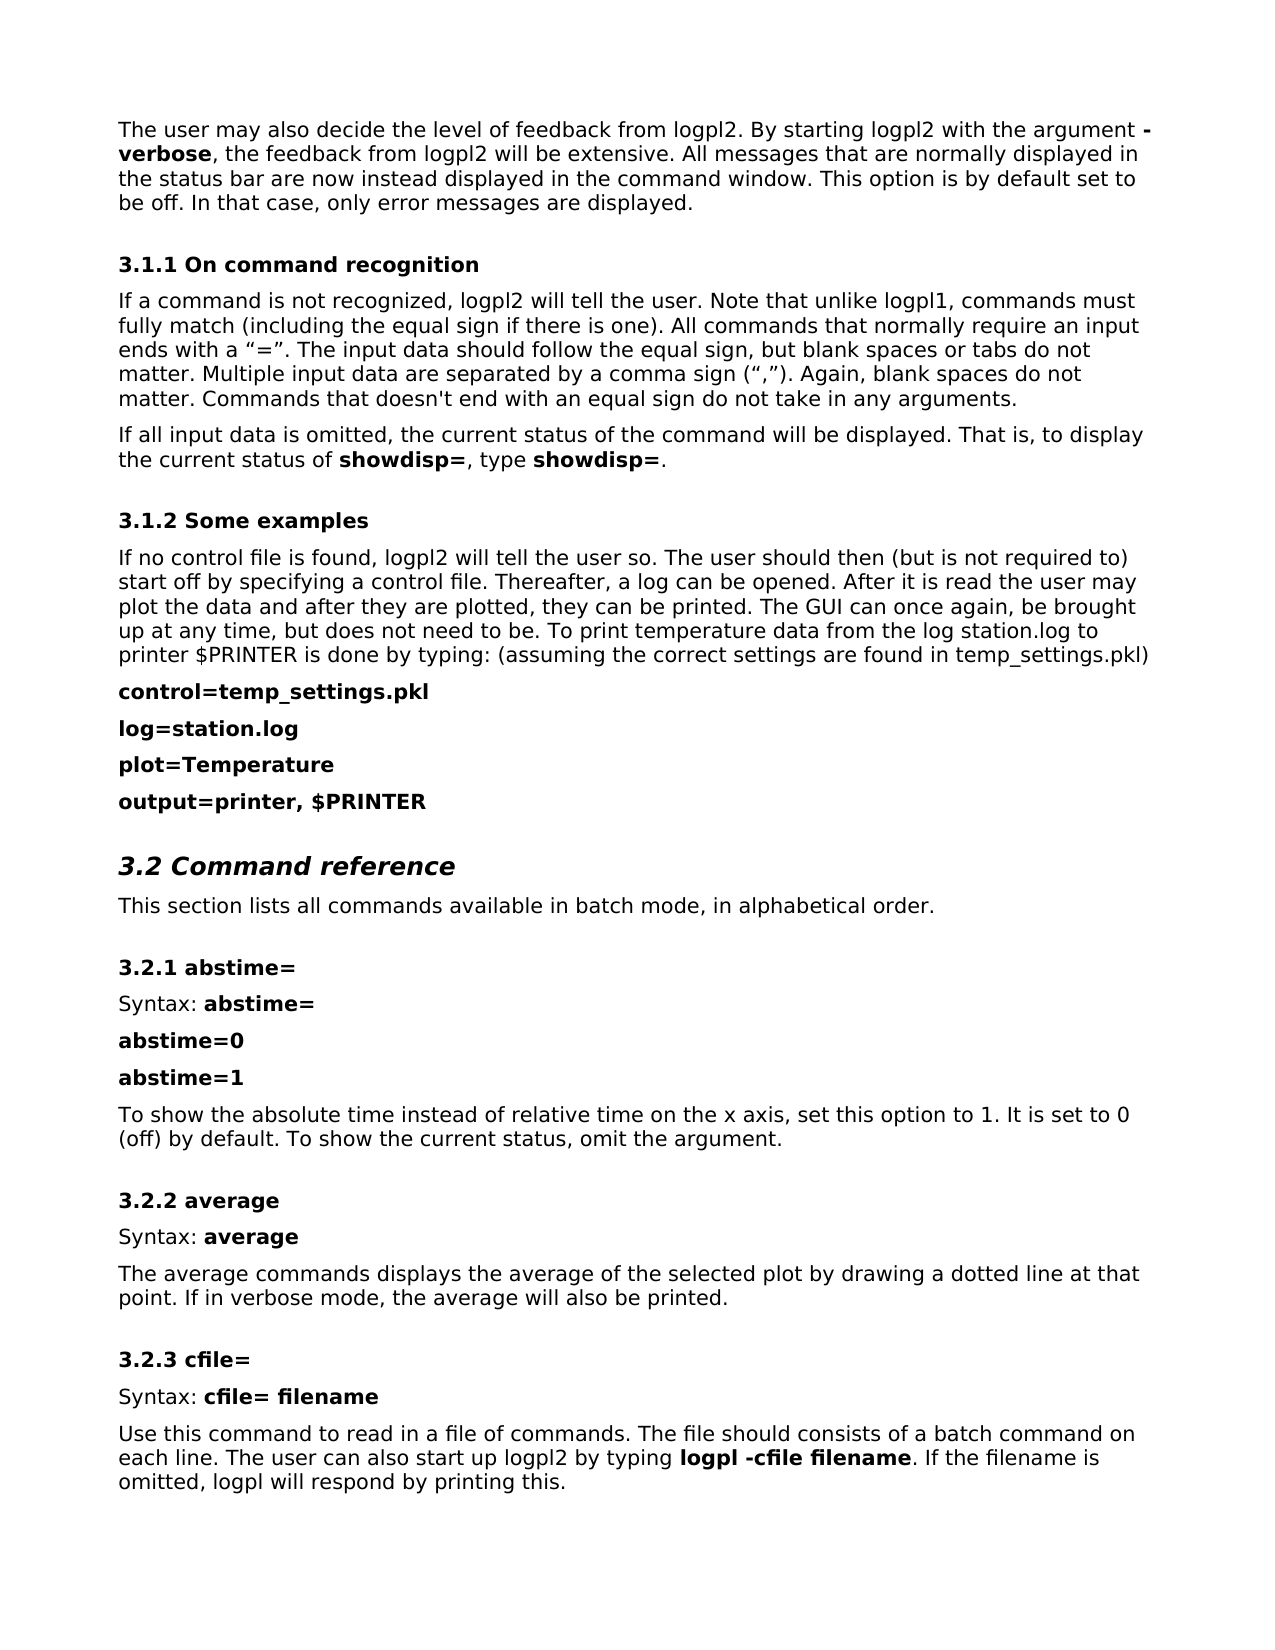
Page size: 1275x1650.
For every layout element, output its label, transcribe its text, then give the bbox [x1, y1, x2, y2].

text Use this command to read in a file of commands. The file should consists of a batch command on each line. The user can also start up logpl2 by typing logpl -cfile filename. If the filename is omitted, logpl will respond by printing this. [118, 1422, 1157, 1494]
text To show the absolute time instead of relative time on the x axis, set this option to 1. It is set to 0 (off) by default. To show the current status, omit the argument. [118, 1103, 1157, 1151]
text The user may also decide the level of feedback from logpl2. By starting logpl2 with the argument -verbose, the feedback from logpl2 will be extensive. All messages that are normally displayed in the status bar are now instead displayed in the command window. This option is by default set to be off. In that case, only error messages are displayed. [118, 118, 1157, 215]
text abstime=0 [118, 1029, 1157, 1053]
subtitle 3.2.1 abstime= [118, 956, 1157, 980]
text log=station.log [118, 717, 1157, 741]
text If all input data is omitted, the current status of the command will be displayed. That is, to display the current status of showdisp=, type showdisp=. [118, 423, 1157, 472]
subtitle 3.2 Command reference [118, 852, 1157, 881]
text Syntax: abstime= [118, 992, 1157, 1017]
subtitle 3.2.3 cfile= [118, 1348, 1157, 1372]
text This section lists all commands available in batch mode, in alphabetical order. [118, 894, 1157, 918]
text abstime=1 [118, 1066, 1157, 1090]
text If no control file is found, logpl2 will tell the user so. The user should then (but is not required to) start off by specifying a control file. Thereafter, a log can be opened. After it is read the user may plot the data and after they are plotted, they can be printed. The GUI can once again, be brought up at any time, but does not need to be. To print temperature data from the log station.log to printer $PRINTER is done by typing: (assuming the correct settings are found in temp_settings.pkl) [118, 546, 1157, 667]
text The average commands displays the average of the selected plot by drawing a dotted line at that point. If in verbose mode, the average will also be printed. [118, 1262, 1157, 1311]
subtitle 3.2.2 average [118, 1189, 1157, 1213]
text plot=Temperature [118, 753, 1157, 778]
text Syntax: average [118, 1225, 1157, 1250]
subtitle 3.1.1 On command recognition [118, 253, 1157, 277]
text output=printer, $PRINTER [118, 790, 1157, 814]
text Syntax: cfile= filename [118, 1385, 1157, 1409]
text control=temp_settings.pkl [118, 680, 1157, 704]
subtitle 3.1.2 Some examples [118, 509, 1157, 534]
text If a command is not recognized, logpl2 will tell the user. Note that unlike logpl1, commands must fully match (including the equal sign if there is one). All commands that normally require an input ends with a “=”. The input data should follow the equal sign, but blank spaces or tabs do not matter. Multiple input data are separated by a comma sign (“,”). Again, blank spaces do not matter. Commands that doesn't end with an equal sign do not take in any arguments. [118, 289, 1157, 411]
